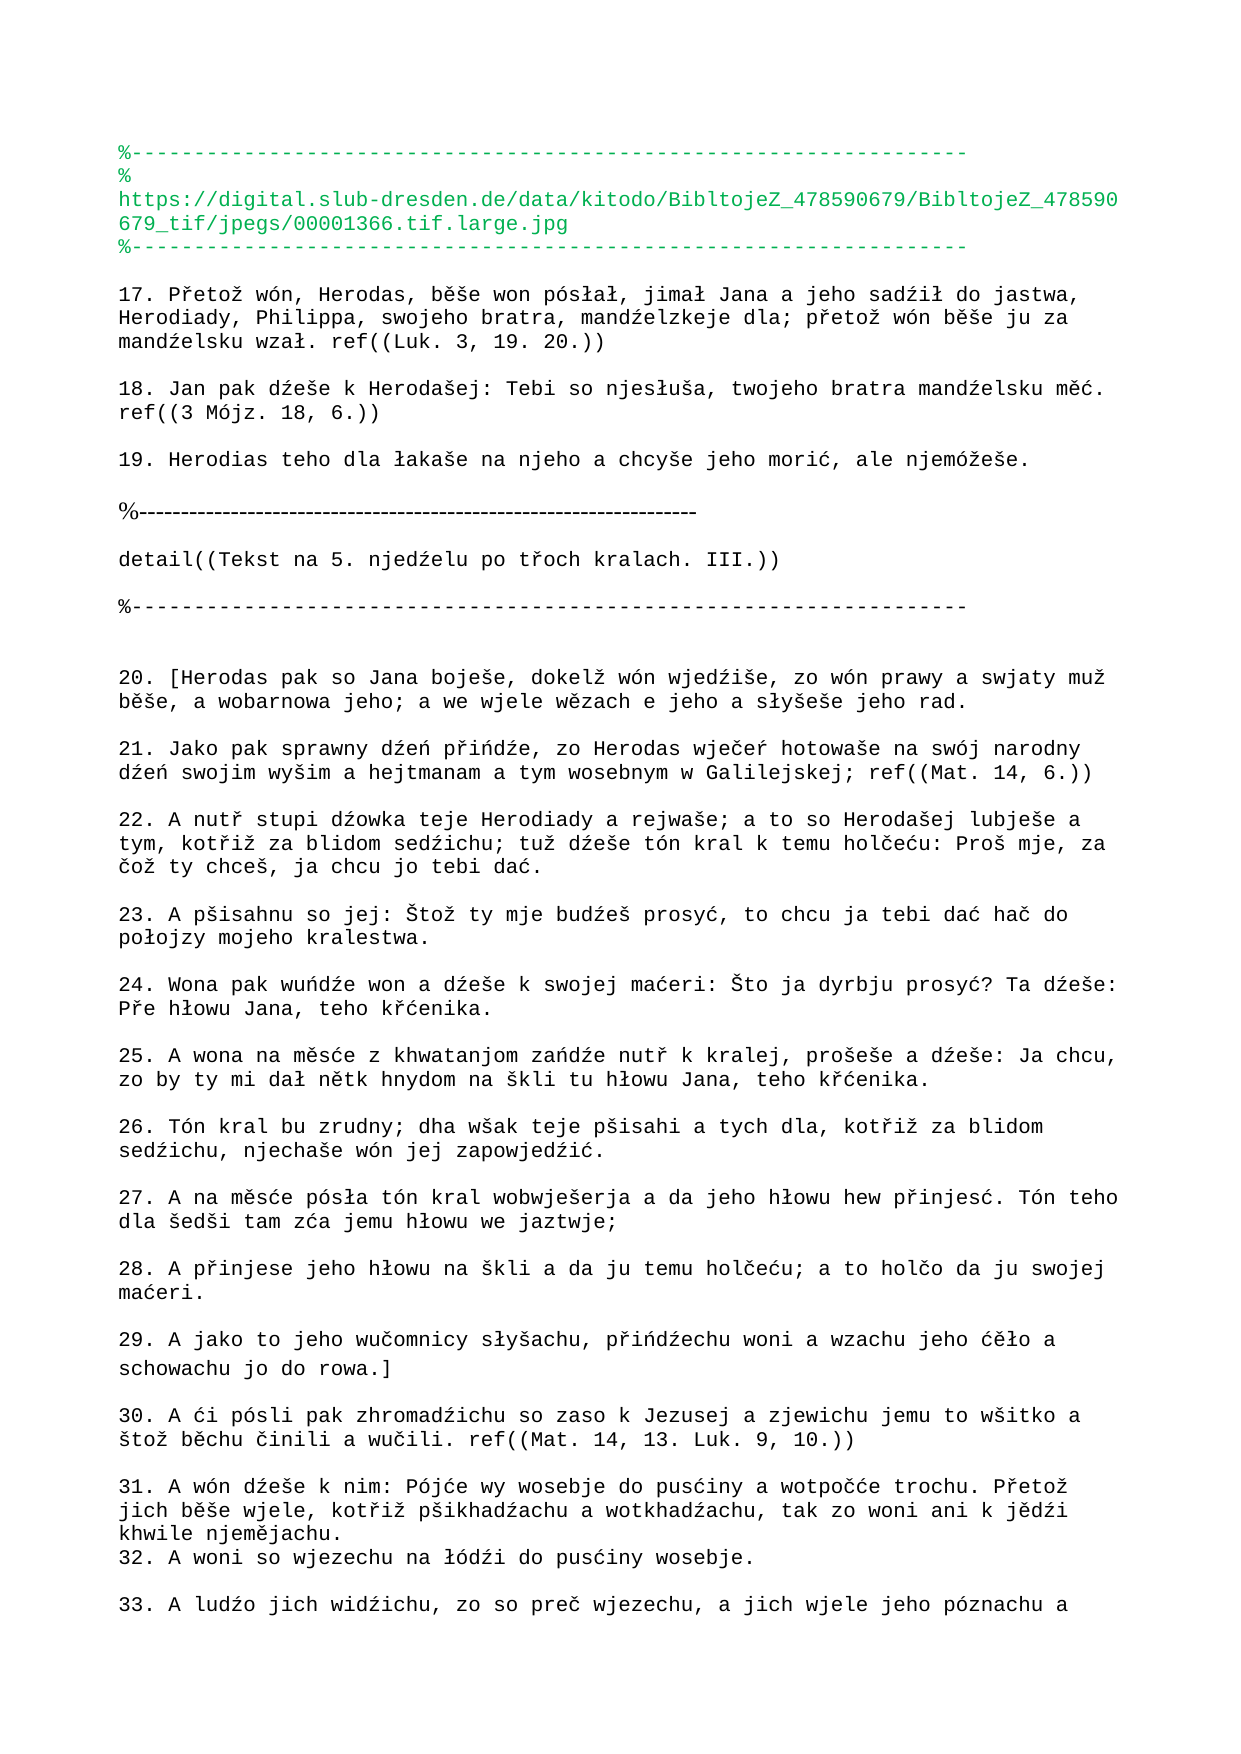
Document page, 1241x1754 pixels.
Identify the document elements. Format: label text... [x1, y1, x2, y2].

text 30. A ći pósli pak zhromadźichu so zaso k Jezusej a zjewichu jemu to wšitko a štož běchu činili a wučili. ref((Mat. 14, 13. Luk. 9, 10.)) [118, 1405, 1122, 1452]
text 33. A ludźo jich widźichu, zo so preč wjezechu, a jich wjele jeho póznachu a [118, 1594, 1122, 1618]
text 29. A jako to jeho wučomnicy słyšachu, přińdźechu woni a wzachu jeho ćěło a schowachu jo do rowa.] [118, 1329, 1122, 1381]
text 21. Jako pak sprawny dźeń přińdźe, zo Herodas wječeŕ hotowaše na swój narodny dźeń swojim wyšim a hejtmanam a tym wosebnym w Galilejskej; ref((Mat. 14, 6.)) [118, 738, 1122, 785]
text %------------------------------------------------------------------- [118, 142, 1122, 165]
text % https://digital.slub-dresden.de/data/kitodo/BibltojeZ_478590679/BibltojeZ_478590679_tif/jpegs/00001366.tif.large.jpg %------------------------------------------------------------------- [118, 165, 1122, 260]
text detail((Tekst na 5. njedźelu po třoch kralach. III.)) [118, 549, 1122, 572]
text 18. Jan pak dźeše k Herodašej: Tebi so njesłuša, twojeho bratra mandźelsku měć. ref((3 Mójz. 18, 6.)) [118, 378, 1122, 426]
text 19. Herodias teho dla łakaše na njeho a chcyše jeho morić, ale njemóžeše. [118, 449, 1122, 473]
text 22. A nutř stupi dźowka teje Herodiady a rejwaše; a to so Herodašej lubješe a tym, kotřiž za blidom sedźichu; tuž dźeše tón kral k temu holčeću: Proš mje, za čož ty chceš, ja chcu jo tebi dać. [118, 809, 1122, 880]
text 27. A na měsće pósła tón kral wobwješerja a da jeho hłowu hew přinjesć. Tón teho dla šedši tam zća jemu hłowu we jaztwje; [118, 1187, 1122, 1234]
text %------------------------------------------------------------------- [118, 596, 1122, 620]
text 25. A wona na měsće z khwatanjom zańdźe nutř k kralej, prošeše a dźeše: Ja chcu, zo by ty mi dał nětk hnydom na škli tu hłowu Jana, teho křćenika. [118, 1045, 1122, 1093]
text 26. Tón kral bu zrudny; dha wšak teje pšisahi a tych dla, kotřiž za blidom sedźichu, njechaše wón jej zapowjedźić. [118, 1116, 1122, 1164]
text 31. A wón dźeše k nim: Pójće wy wosebje do pusćiny a wotpočće trochu. Přetož jich běše wjele, kotřiž pšikhadźachu a wotkhadźachu, tak zo woni ani k jědźi khwile njemějachu. [118, 1476, 1122, 1547]
text %------------------------------------------------------------------- [118, 496, 1122, 525]
text 28. A přinjese jeho hłowu na škli a da ju temu holčeću; a to holčo da ju swojej maćeri. [118, 1258, 1122, 1306]
text 32. A woni so wjezechu na łódźi do pusćiny wosebje. [118, 1547, 1122, 1571]
text 17. Přetož wón, Herodas, běše won pósłał, jimał Jana a jeho sadźił do jastwa, Herodiady, Philippa, swojeho bratra, mandźelzkeje dla; přetož wón běše ju za mandźelsku wzał. ref((Luk. 3, 19. 20.)) [118, 284, 1122, 354]
text 20. [Herodas pak so Jana boješe, dokelž wón wjedźiše, zo wón prawy a swjaty muž běše, a wobarnowa jeho; a we wjele wězach e jeho a słyšeše jeho rad. [118, 667, 1122, 714]
text 24. Wona pak wuńdźe won a dźeše k swojej maćeri: Što ja dyrbju prosyć? Ta dźeše: Pře hłowu Jana, teho křćenika. [118, 974, 1122, 1022]
text 23. A pšisahnu so jej: Štož ty mje budźeš prosyć, to chcu ja tebi dać hač do połojzy mojeho kralestwa. [118, 903, 1122, 951]
